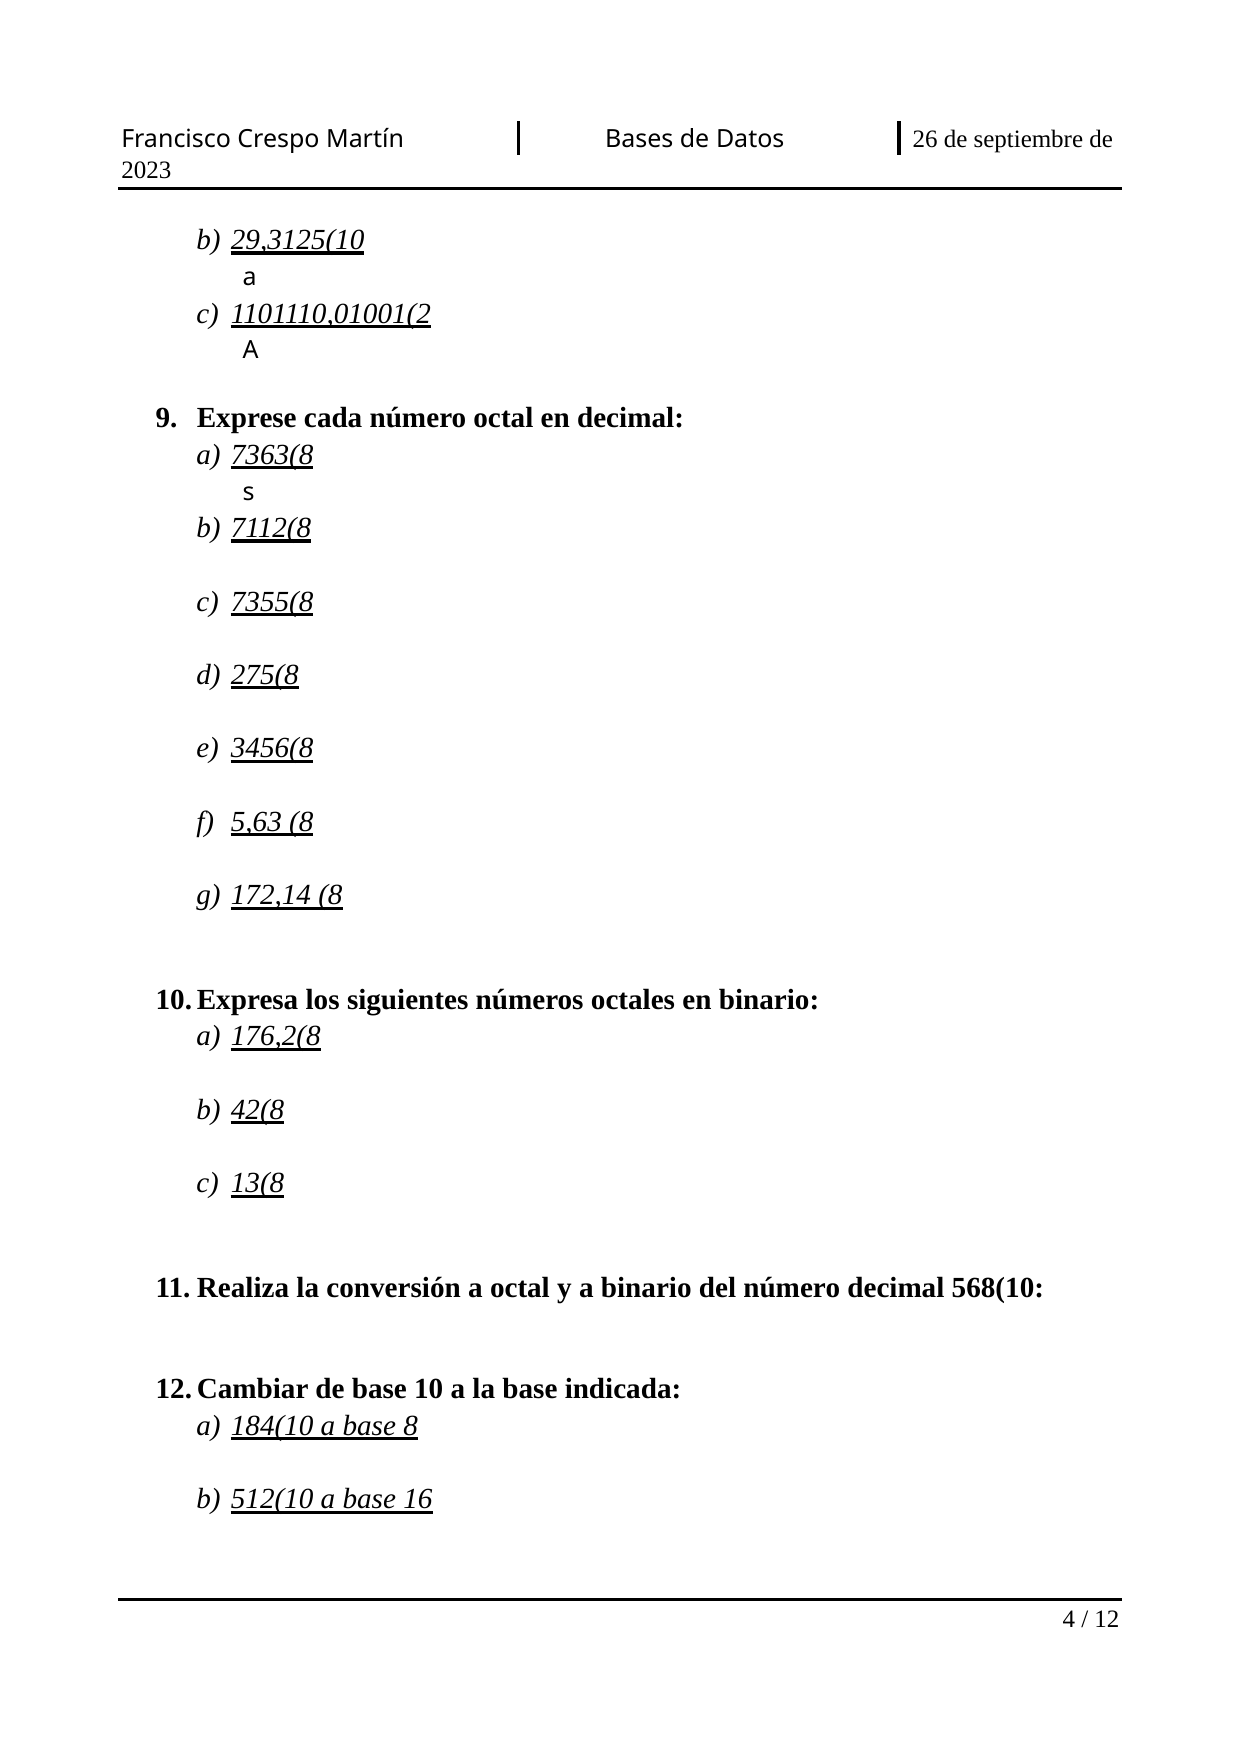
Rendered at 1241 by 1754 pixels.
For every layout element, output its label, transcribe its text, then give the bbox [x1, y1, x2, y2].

subtitle 5,63 (8 [193, 801, 1122, 840]
subtitle 172,14 (8 [193, 874, 1122, 914]
subtitle 13(8 [193, 1162, 1122, 1202]
subtitle s [242, 473, 1122, 507]
subtitle Realiza la conversión a octal y a binario del número decimal 568(10: [155, 1270, 1122, 1303]
subtitle 42(8 [193, 1089, 1122, 1128]
subtitle 7112(8 [193, 507, 1122, 547]
subtitle 29,3125(10 [193, 219, 1122, 259]
subtitle Cambiar de base 10 a la base indicada: [155, 1372, 1122, 1405]
subtitle 7363(8 [193, 434, 1122, 473]
subtitle 512(10 a base 16 [193, 1478, 1122, 1518]
subtitle 3456(8 [193, 728, 1122, 767]
subtitle 1101110,01001(2 [193, 293, 1122, 332]
subtitle a [242, 259, 1122, 293]
subtitle Exprese cada número octal en decimal: [155, 400, 1122, 434]
subtitle Expresa los siguientes números octales en binario: [155, 982, 1122, 1016]
subtitle 275(8 [193, 654, 1122, 693]
subtitle A [242, 332, 1122, 366]
subtitle 7355(8 [193, 581, 1122, 620]
subtitle 176,2(8 [193, 1016, 1122, 1055]
subtitle 184(10 a base 8 [193, 1405, 1122, 1444]
